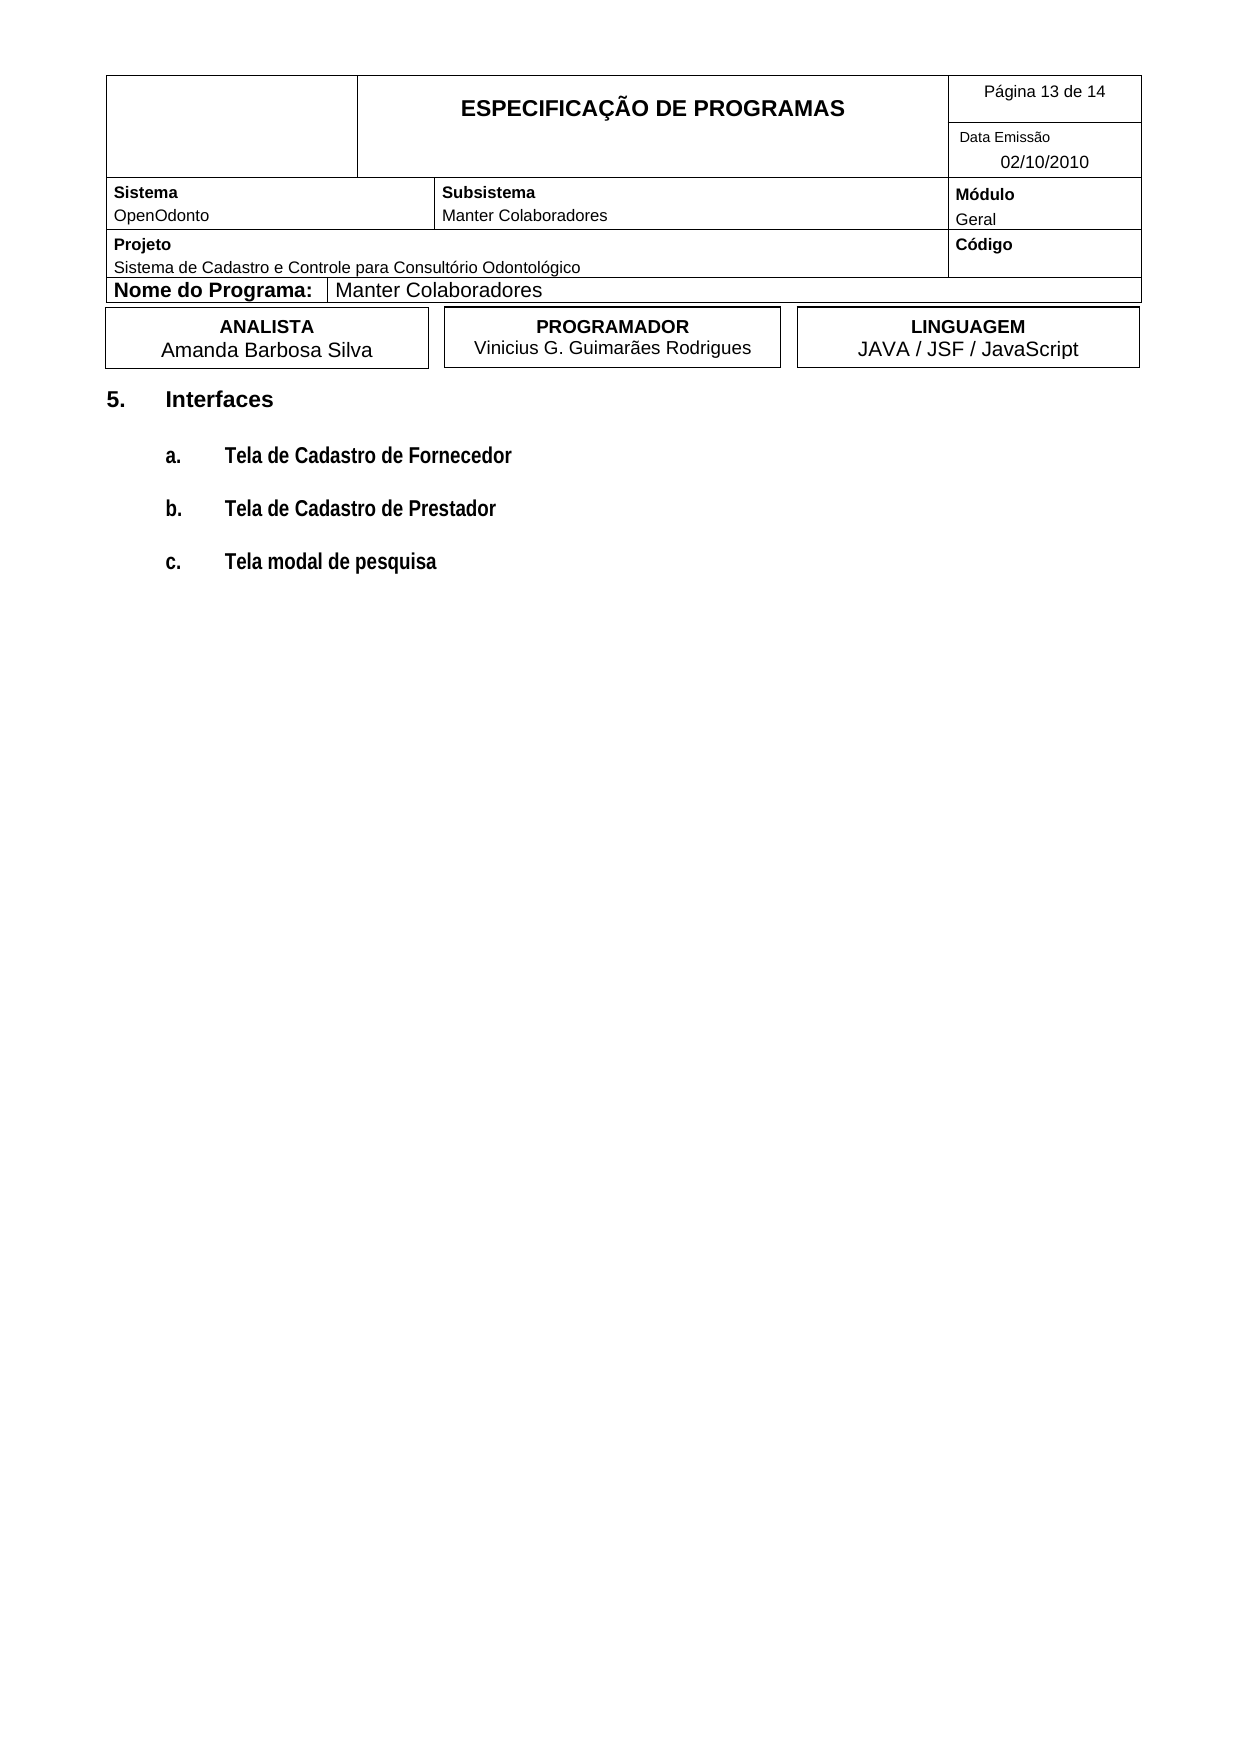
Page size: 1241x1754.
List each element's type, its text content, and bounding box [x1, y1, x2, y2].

subtitle Interfaces [106, 386, 1151, 412]
subtitle Tela de Cadastro de Prestador [165, 495, 1151, 521]
subtitle Tela de Cadastro de Fornecedor [165, 442, 1151, 469]
subtitle Tela modal de pesquisa [165, 548, 1151, 574]
